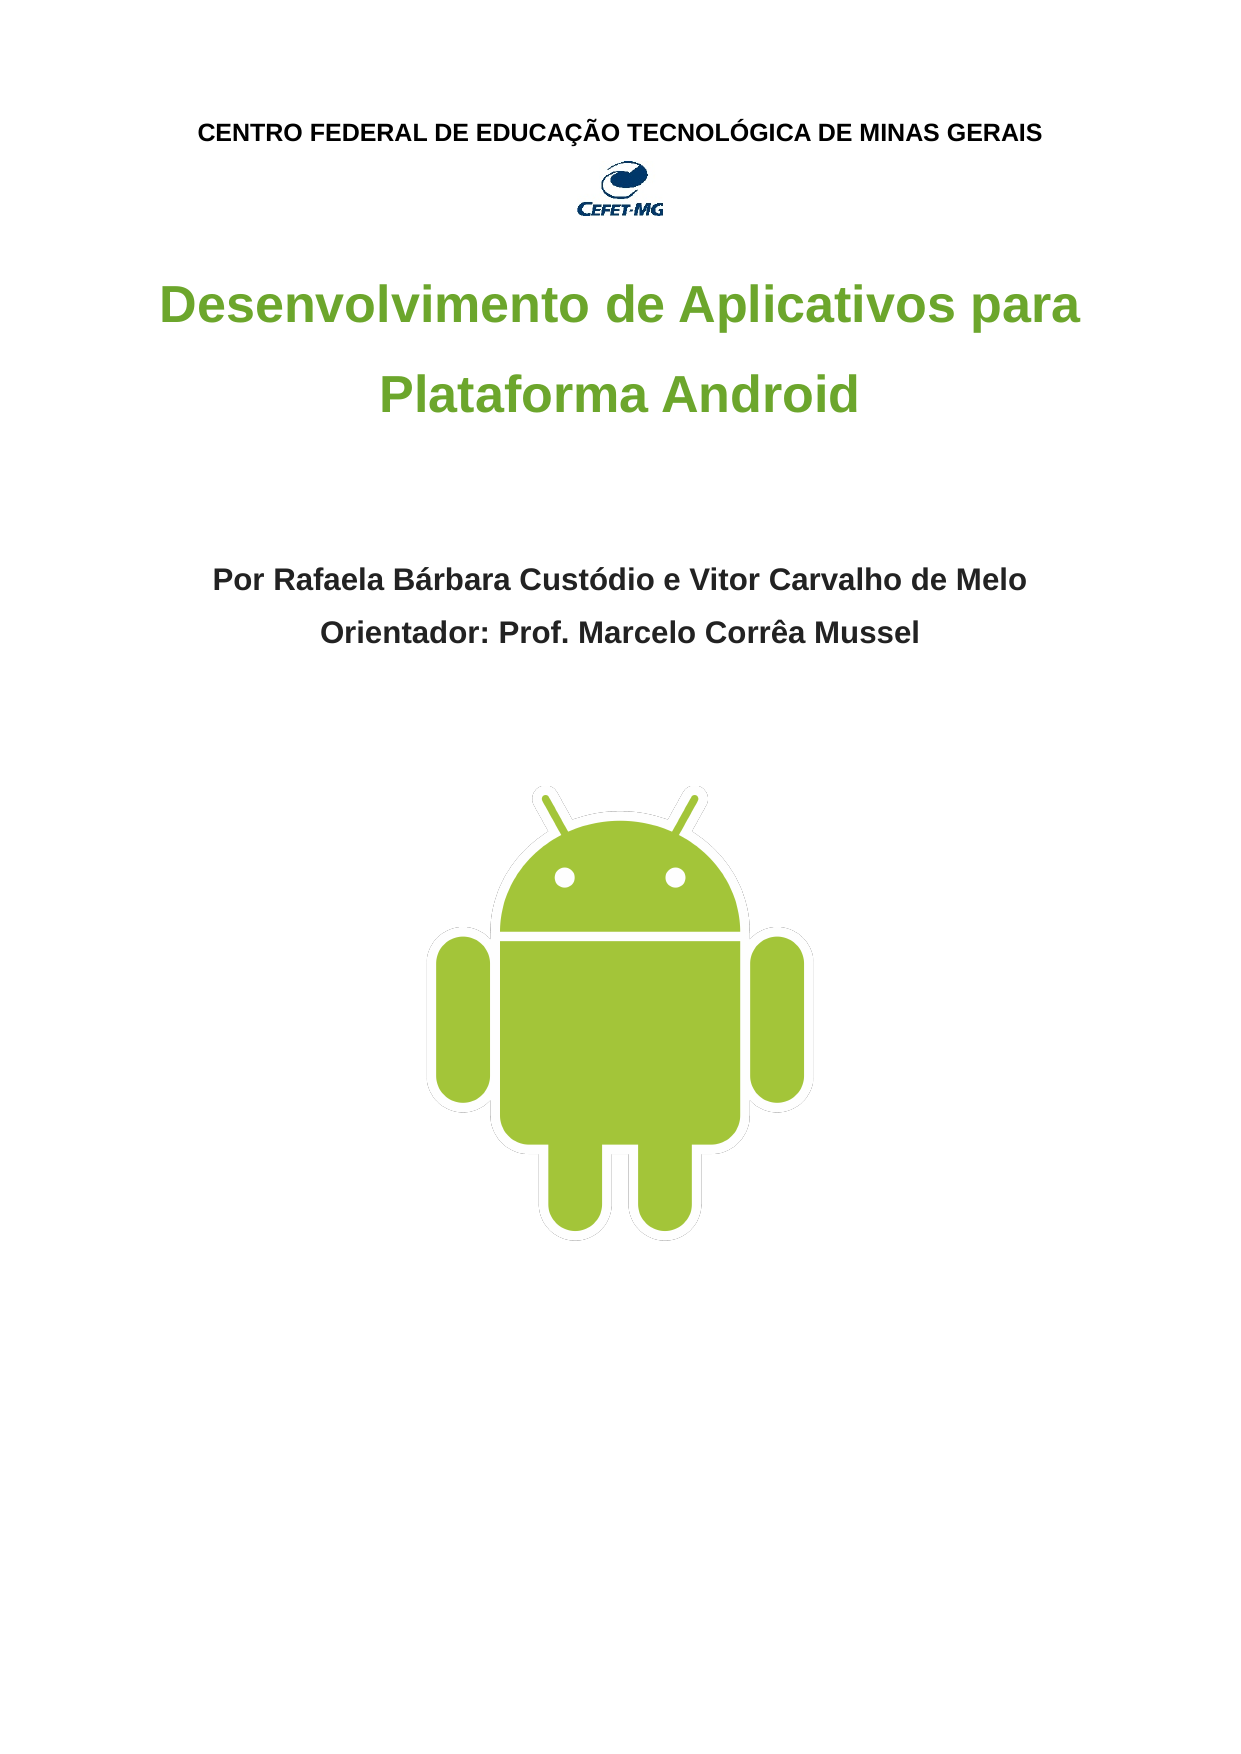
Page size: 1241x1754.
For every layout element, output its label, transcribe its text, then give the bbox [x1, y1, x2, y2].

text CENTRO FEDERAL DE EDUCAÇÃO TECNOLÓGICA DE MINAS GERAIS [118, 118, 1122, 147]
text Orientador: Prof. Marcelo Corrêa Mussel [118, 614, 1122, 651]
text Por Rafaela Bárbara Custódio e Vitor Carvalho de Melo [118, 561, 1122, 597]
text Desenvolvimento de Aplicativos para Plataforma Android [118, 273, 1122, 423]
